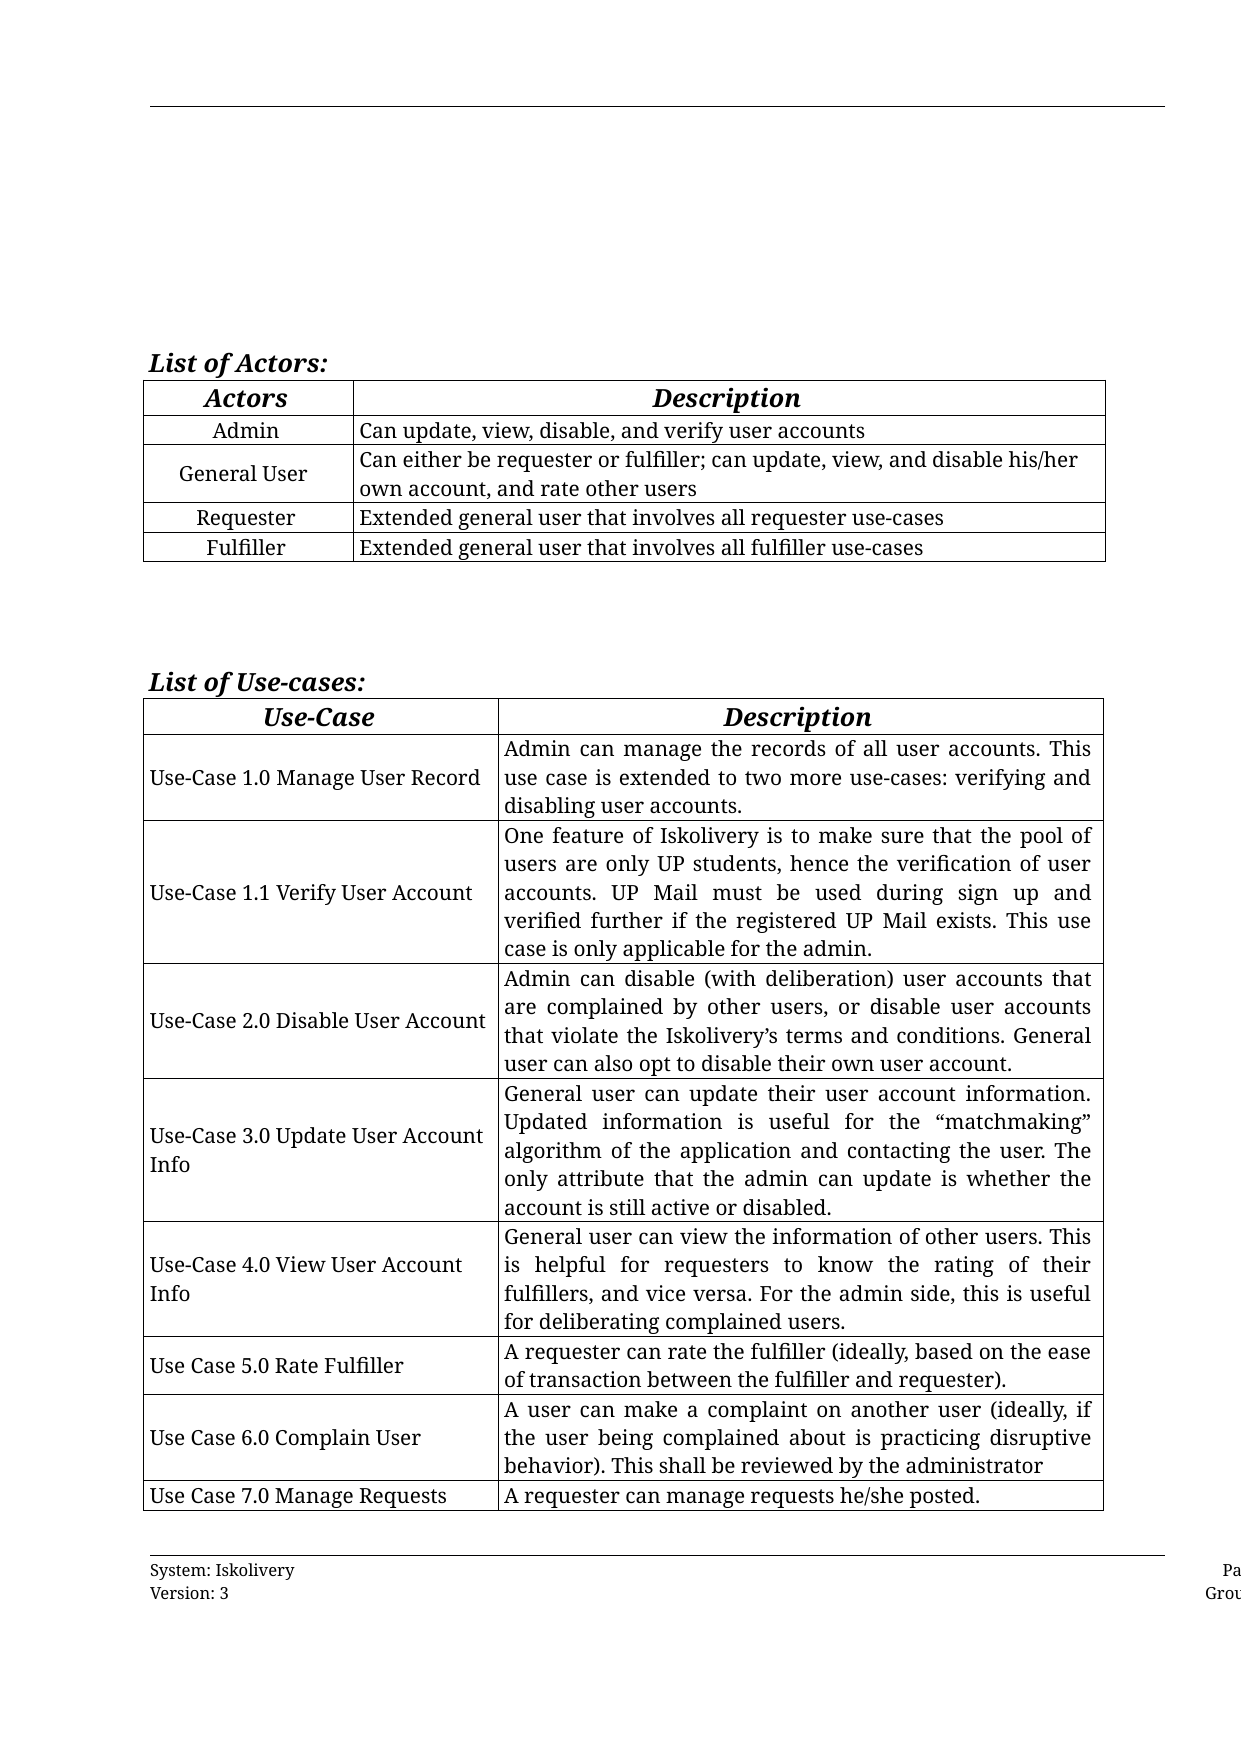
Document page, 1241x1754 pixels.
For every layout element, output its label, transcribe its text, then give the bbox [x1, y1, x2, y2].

table_cell Use-Case 4.0 View User Account Info [144, 1222, 498, 1336]
table_cell Admin can manage the records of all user accounts. This use case is extended to two more use-cases: verifying and disabling user accounts. [499, 735, 1103, 820]
text List of Actors: [148, 346, 1165, 379]
table_header Actors [144, 381, 353, 415]
table_cell Extended general user that involves all requester use-cases [354, 503, 1105, 532]
table_header Use-Case [144, 699, 498, 733]
table_cell Use Case 5.0 Rate Fulfiller [144, 1337, 498, 1394]
table_cell Extended general user that involves all fulfiller use-cases [354, 533, 1105, 561]
table_header Description [354, 381, 1105, 415]
table_cell A requester can rate the fulfiller (ideally, based on the ease of transaction between the fulfiller and requester). [499, 1337, 1103, 1394]
table_cell General User [144, 445, 353, 502]
table_cell Can either be requester or fulfiller; can update, view, and disable his/her own account, and rate other users [354, 445, 1105, 502]
table_header Description [499, 699, 1103, 733]
table_cell One feature of Iskolivery is to make sure that the pool of users are only UP students, hence the verification of user accounts. UP Mail must be used during sign up and verified further if the registered UP Mail exists. This use case is only applicable for the admin. [499, 821, 1103, 963]
table_cell General user can update their user account information. Updated information is useful for the “matchmaking” algorithm of the application and contacting the user. The only attribute that the admin can update is whether the account is still active or disabled. [499, 1079, 1103, 1221]
table_cell Use-Case 1.1 Verify User Account [144, 821, 498, 963]
table_cell Use-Case 2.0 Disable User Account [144, 964, 498, 1078]
table_cell Use Case 6.0 Complain User [144, 1395, 498, 1480]
text List of Use-cases: [148, 664, 1165, 698]
table_cell Use-Case 3.0 Update User Account Info [144, 1079, 498, 1221]
table_cell A user can make a complaint on another user (ideally, if the user being complained about is practicing disruptive behavior). This shall be reviewed by the administrator [499, 1395, 1103, 1480]
table_cell Admin [144, 416, 353, 444]
table_cell Use Case 7.0 Manage Requests [144, 1481, 498, 1509]
table_cell General user can view the information of other users. This is helpful for requesters to know the rating of their fulfillers, and vice versa. For the admin side, this is useful for deliberating complained users. [499, 1222, 1103, 1336]
table_cell Requester [144, 503, 353, 532]
table_cell Can update, view, disable, and verify user accounts [354, 416, 1105, 444]
table_cell A requester can manage requests he/she posted. [499, 1481, 1103, 1509]
table_cell Fulfiller [144, 533, 353, 561]
table_cell Use-Case 1.0 Manage User Record [144, 735, 498, 820]
table_cell Admin can disable (with deliberation) user accounts that are complained by other users, or disable user accounts that violate the Iskolivery’s terms and conditions. General user can also opt to disable their own user account. [499, 964, 1103, 1078]
